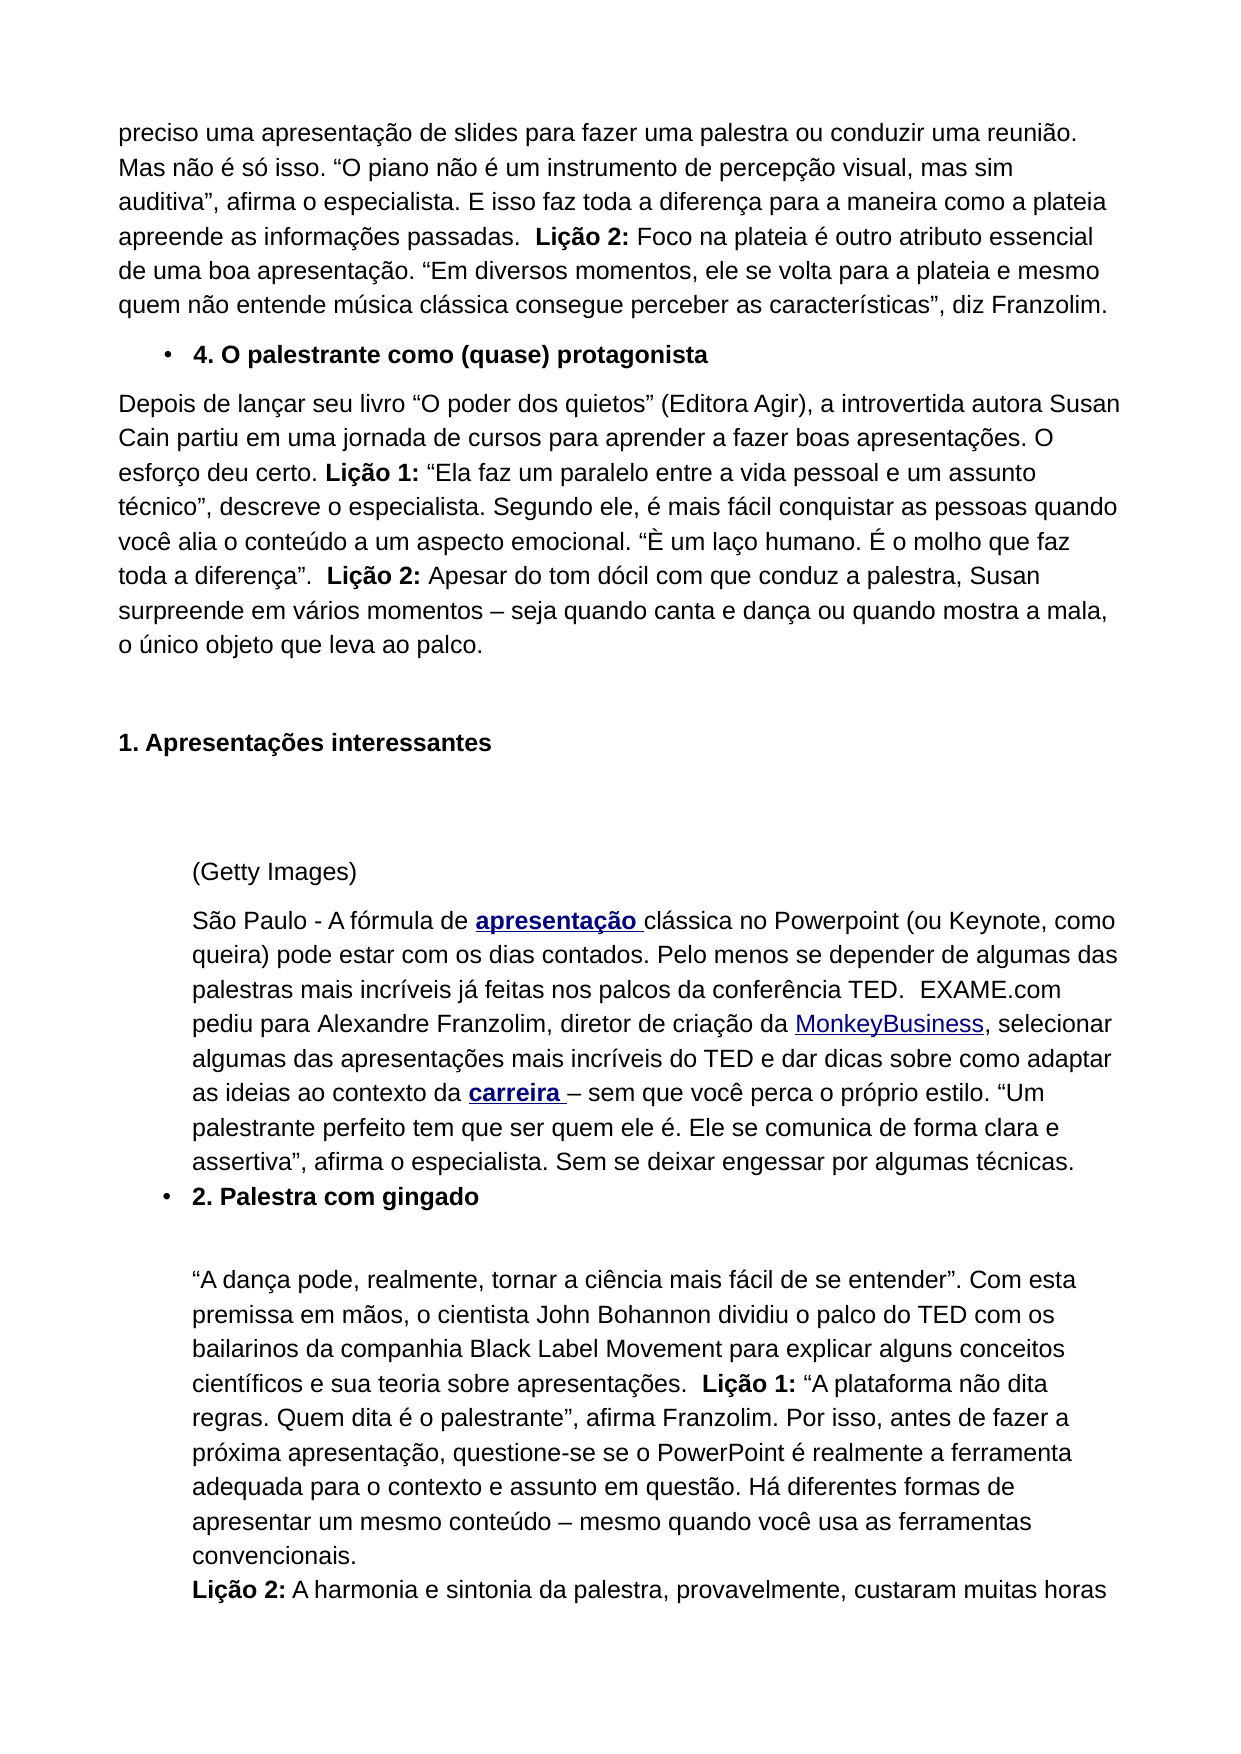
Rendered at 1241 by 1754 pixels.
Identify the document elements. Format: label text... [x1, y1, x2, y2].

list (Getty Images) [162, 857, 1122, 885]
list “A dança pode, realmente, tornar a ciência mais fácil de se entender”. Com esta premissa em mãos, o cientista John Bohannon dividiu o palco do TED com os bailarinos da companhia Black Label Movement para explicar alguns conceitos científicos e sua teoria sobre apresentações. Lição 1: “A plataforma não dita regras. Quem dita é o palestrante”, afirma Franzolim. Por isso, antes de fazer a próxima apresentação, questione-se se o PowerPoint é realmente a ferramenta adequada para o contexto e assunto em questão. Há diferentes formas de apresentar um mesmo conteúdo – mesmo quando você usa as ferramentas convencionais. Lição 2: A harmonia e sintonia da palestra, provavelmente, custaram muitas horas [162, 1265, 1122, 1604]
text 1. Apresentações interessantes [118, 728, 1122, 757]
text preciso uma apresentação de slides para fazer uma palestra ou conduzir uma reunião. Mas não é só isso. “O piano não é um instrumento de percepção visual, mas sim auditiva”, afirma o especialista. E isso faz toda a diferença para a maneira como a plateia apreende as informações passadas. Lição 2: Foco na plateia é outro atributo essencial de uma boa apresentação. “Em diversos momentos, ele se volta para a plateia e mesmo quem não entende música clássica consegue perceber as características”, diz Franzolim. [118, 118, 1122, 319]
list São Paulo - A fórmula de apresentação clássica no Powerpoint (ou Keynote, como queira) pode estar com os dias contados. Pelo menos se depender de algumas das palestras mais incríveis já feitas nos palcos da conferência TED. EXAME.com pediu para Alexandre Franzolim, diretor de criação da MonkeyBusiness, selecionar algumas das apresentações mais incríveis do TED e dar dicas sobre como adaptar as ideias ao contexto da carreira – sem que você perca o próprio estilo. “Um palestrante perfeito tem que ser quem ele é. Ele se comunica de forma clara e assertiva”, afirma o especialista. Sem se deixar engessar por algumas técnicas. [162, 906, 1122, 1176]
text Depois de lançar seu livro “O poder dos quietos” (Editora Agir), a introvertida autora Susan Cain partiu em uma jornada de cursos para aprender a fazer boas apresentações. O esforço deu certo. Lição 1: “Ela faz um paralelo entre a vida pessoal e um assunto técnico”, descreve o especialista. Segundo ele, é mais fácil conquistar as pessoas quando você alia o conteúdo a um aspecto emocional. “È um laço humano. É o molho que faz toda a diferença”. Lição 2: Apesar do tom dócil com que conduz a palestra, Susan surpreende em vários momentos – seja quando canta e dança ou quando mostra a mala, o único objeto que leva ao palco. [118, 389, 1122, 659]
list 2. Palestra com gingado [162, 1181, 1122, 1210]
list 4. O palestrante como (quase) protagonista [164, 339, 1122, 368]
